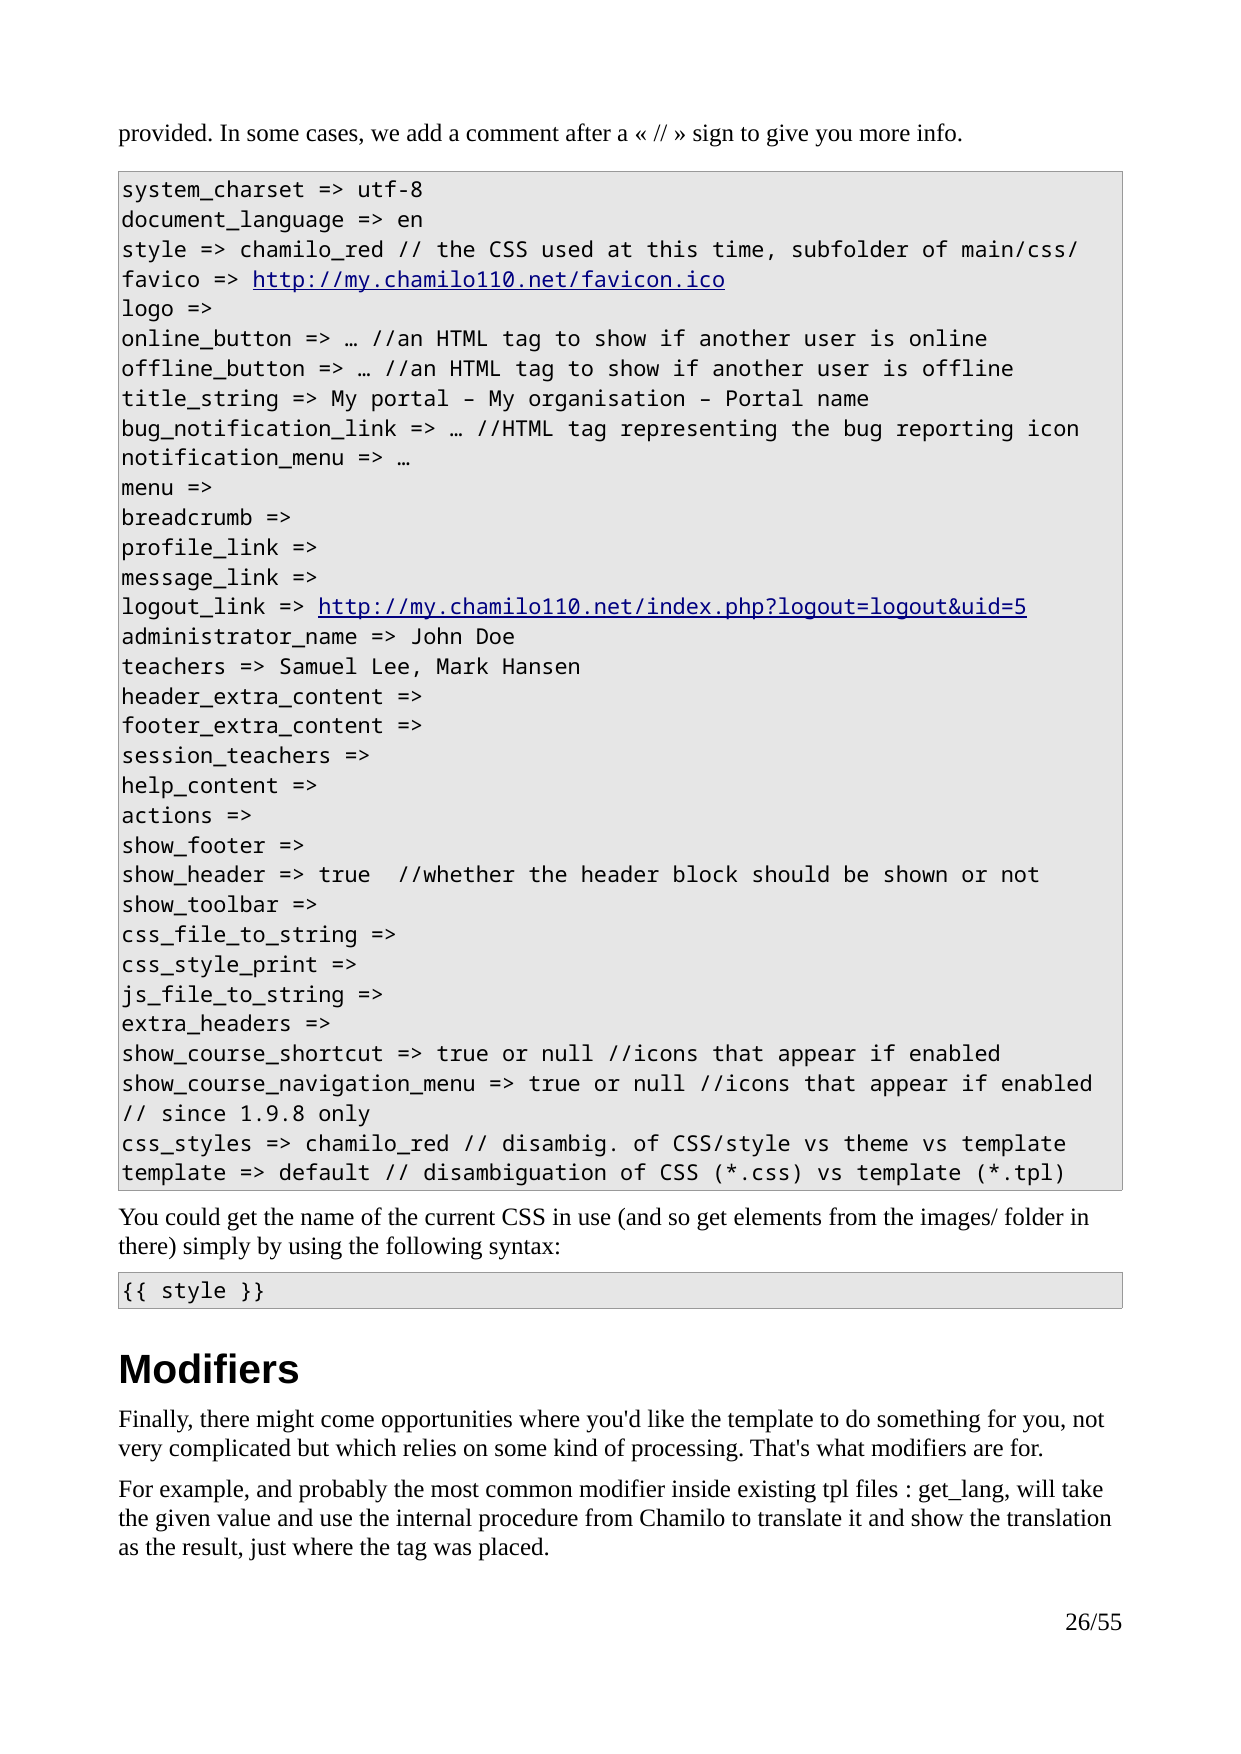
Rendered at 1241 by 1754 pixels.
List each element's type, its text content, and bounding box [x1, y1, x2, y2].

text Finally, there might come opportunities where you'd like the template to do something for you, not very complicated but which relies on some kind of processing. That's what modifiers are for. [118, 1404, 1122, 1462]
text You could get the name of the current CSS in use (and so get elements from the images/ folder in there) simply by using the following syntax: [118, 1202, 1122, 1260]
text {{ style }} [119, 1273, 1122, 1308]
text provided. In some cases, we add a comment after a « // » sign to give you more info. [118, 118, 1122, 147]
text For example, and probably the most common modifier inside existing tpl files : get_lang, will take the given value and use the internal procedure from Chamilo to translate it and show the translation as the result, just where the tag was placed. [118, 1474, 1122, 1561]
text system_charset => utf-8 document_language => en style => chamilo_red // the CSS used at this time, subfolder of main/css/ favico => http://my.chamilo110.net/favicon.ico logo => online_button => … //an HTML tag to show if another user is online offline_button => … //an HTML tag to show if another user is offline title_string => My portal – My organisation – Portal name bug_notification_link => … //HTML tag representing the bug reporting icon notification_menu => … menu => breadcrumb => profile_link => message_link => logout_link => http://my.chamilo110.net/index.php?logout=logout&uid=5 administrator_name => John Doe teachers => Samuel Lee, Mark Hansen header_extra_content => footer_extra_content => session_teachers => help_content => actions => show_footer => show_header => true //whether the header block should be shown or not show_toolbar => css_file_to_string => css_style_print => js_file_to_string => extra_headers => show_course_shortcut => true or null //icons that appear if enabled show_course_navigation_menu => true or null //icons that appear if enabled // since 1.9.8 only css_styles => chamilo_red // disambig. of CSS/style vs theme vs template template => default // disambiguation of CSS (*.css) vs template (*.tpl) [119, 172, 1122, 1190]
subtitle Modifiers [118, 1345, 1122, 1392]
